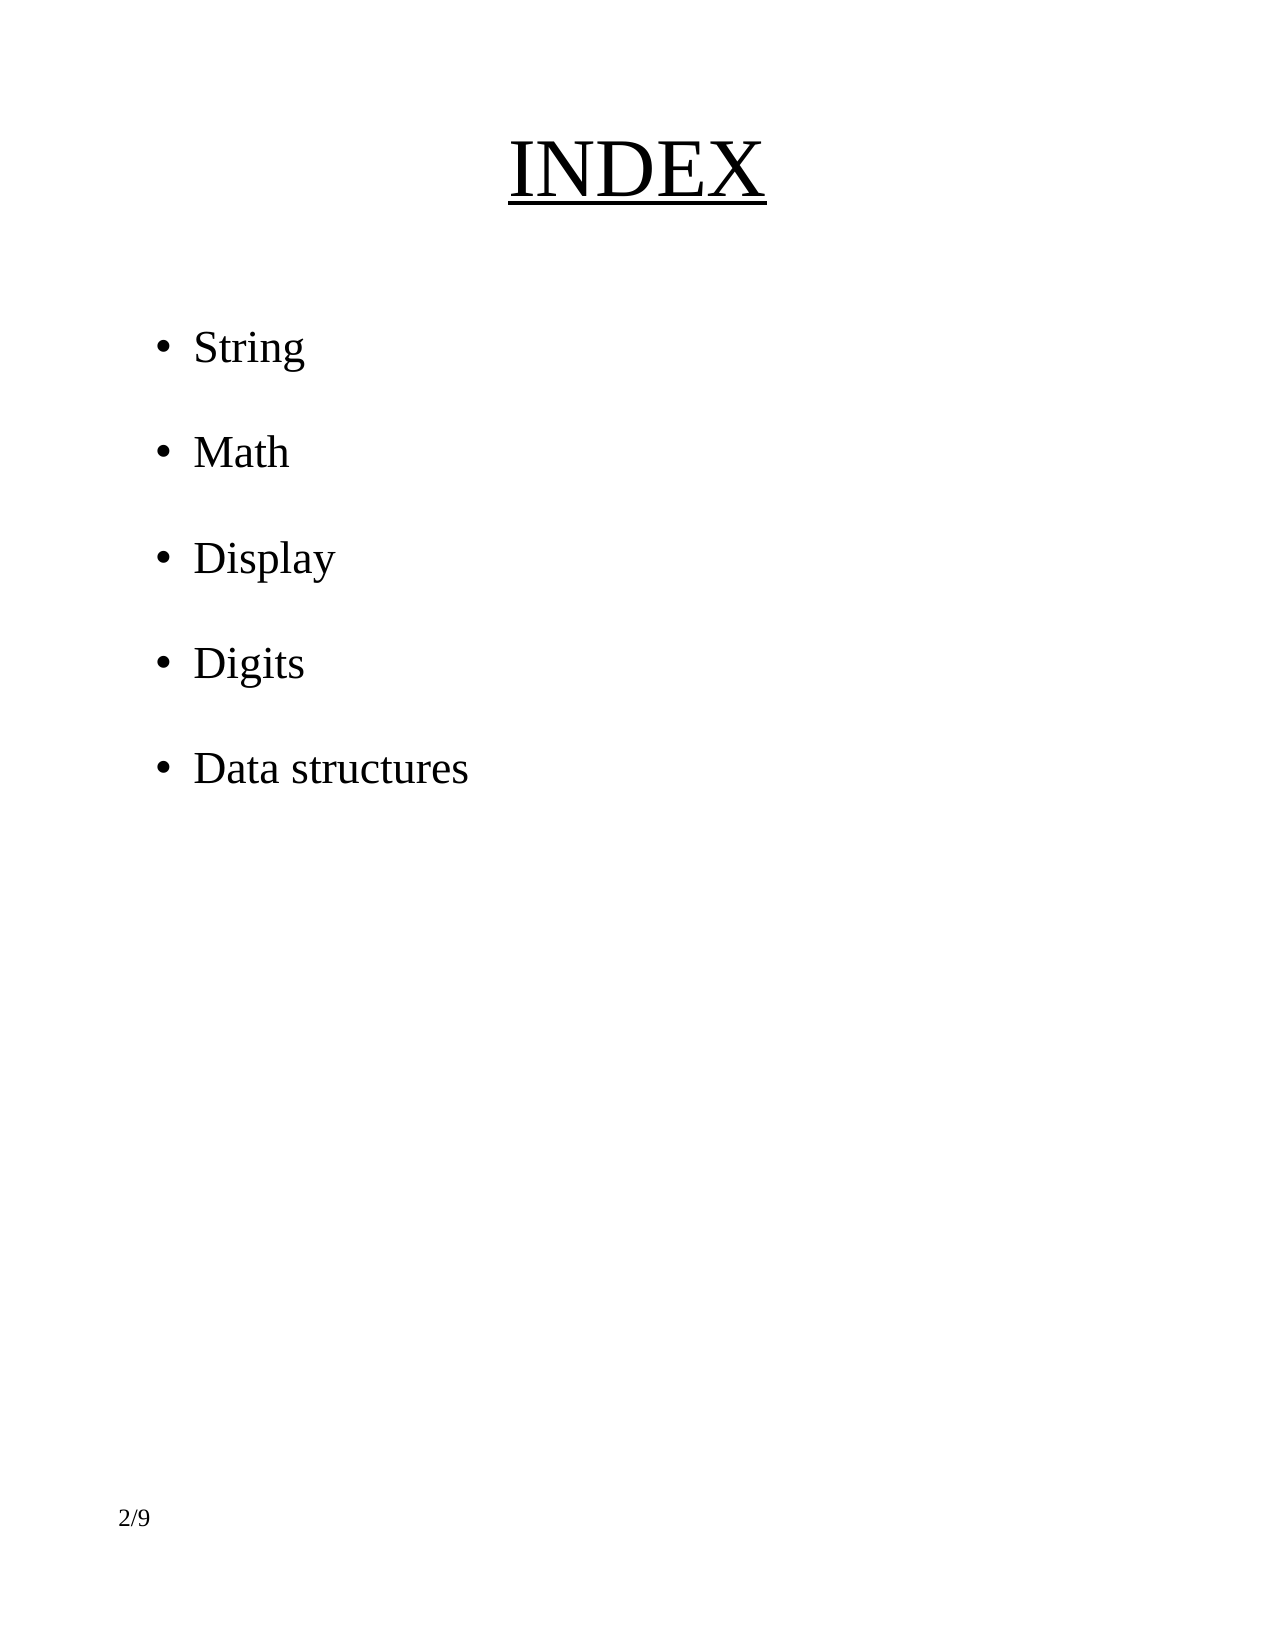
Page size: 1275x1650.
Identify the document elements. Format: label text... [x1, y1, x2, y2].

text INDEX [118, 118, 1157, 214]
list Data structures [156, 741, 1157, 794]
list Math [156, 425, 1157, 477]
list Display [156, 530, 1157, 583]
list String [156, 319, 1157, 372]
list Digits [156, 636, 1157, 688]
